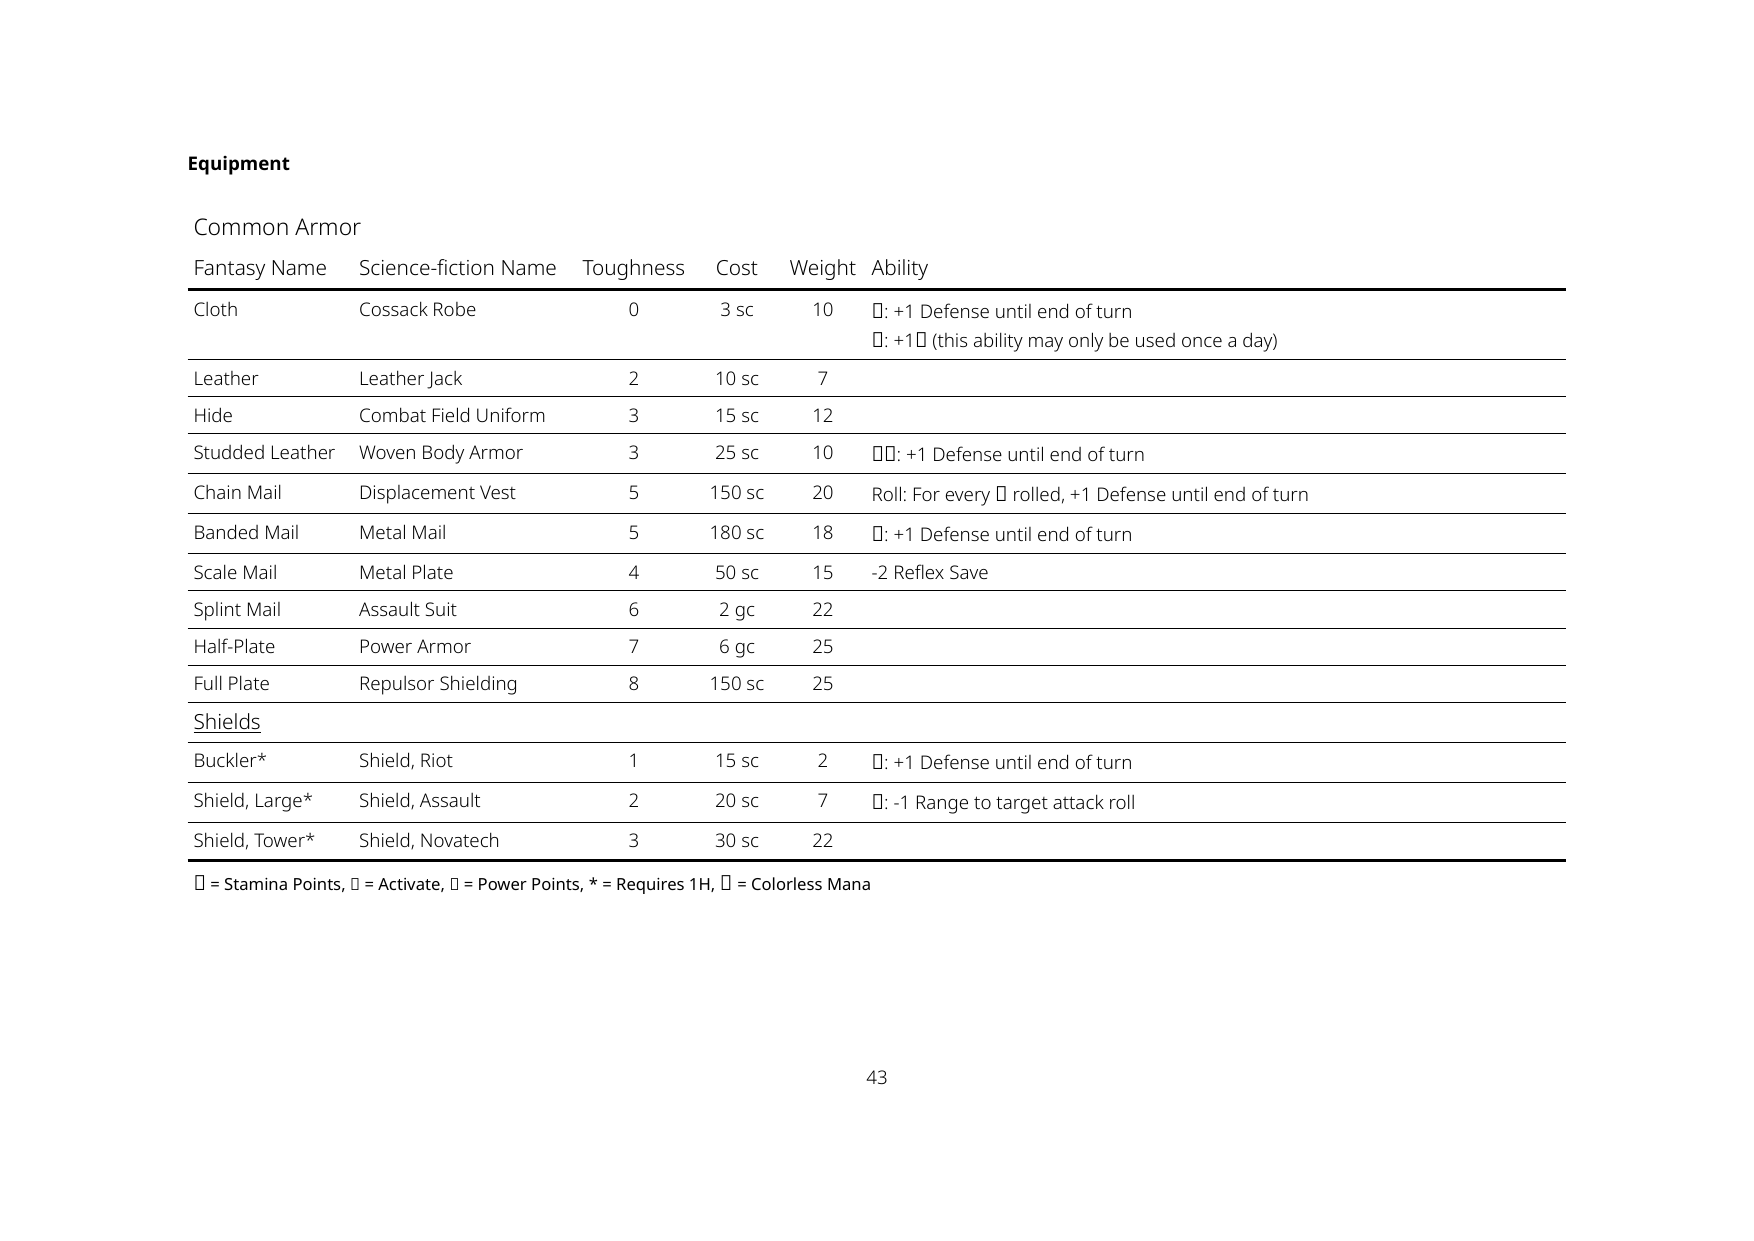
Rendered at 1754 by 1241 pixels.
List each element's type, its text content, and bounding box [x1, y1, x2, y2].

table_cell Woven Body Armor [353, 434, 573, 473]
table_cell 15 sc [694, 397, 780, 433]
table_cell Banded Mail [188, 514, 353, 553]
table_cell Cloth [188, 291, 353, 359]
table_cell 25 sc [694, 434, 780, 473]
table_cell 6 gc [694, 629, 780, 664]
table_cell 7 [780, 783, 866, 822]
table_cell 5 [574, 514, 694, 553]
table_cell 15 [780, 554, 866, 590]
table_cell Cost [694, 248, 780, 288]
table_cell Studded Leather [188, 434, 353, 473]
table_cell 7 [780, 360, 866, 396]
table_cell  = Stamina Points,  = Activate,  = Power Points, * = Requires 1H,  = Colorless Mana [188, 862, 1566, 902]
table_cell Assault Suit [353, 591, 573, 627]
table_cell 2 [574, 783, 694, 822]
table_cell Displacement Vest [353, 474, 573, 513]
table_cell 22 [780, 591, 866, 627]
table_cell Scale Mail [188, 554, 353, 590]
table_cell : +1 Defense until end of turn [866, 743, 1566, 782]
table_cell 150 sc [694, 666, 780, 702]
table_cell Hide [188, 397, 353, 433]
table_cell [866, 666, 1566, 702]
table_cell Splint Mail [188, 591, 353, 627]
table_cell 18 [780, 514, 866, 553]
table_cell 2 [574, 360, 694, 396]
table_cell 4 [574, 554, 694, 590]
table_cell -2 Reflex Save [866, 554, 1566, 590]
table_cell 150 sc [694, 474, 780, 513]
table_cell 7 [574, 629, 694, 664]
table_cell 22 [780, 823, 866, 859]
table_cell Shield, Riot [353, 743, 573, 782]
table_cell Shield, Assault [353, 783, 573, 822]
table_cell 30 sc [694, 823, 780, 859]
table_cell [866, 591, 1566, 627]
table_cell 25 [780, 666, 866, 702]
table_cell 25 [780, 629, 866, 664]
table_cell Repulsor Shielding [353, 666, 573, 702]
table_cell 10 [780, 434, 866, 473]
table_cell Power Armor [353, 629, 573, 664]
table_cell 10 sc [694, 360, 780, 396]
table_cell Buckler* [188, 743, 353, 782]
table_cell 10 [780, 291, 866, 359]
table_cell Toughness [574, 248, 694, 288]
table_cell Metal Mail [353, 514, 573, 553]
table_cell 2 [780, 743, 866, 782]
table_cell 20 [780, 474, 866, 513]
table_cell : +1 Defense until end of turn [866, 514, 1566, 553]
table_cell Metal Plate [353, 554, 573, 590]
table_cell 180 sc [694, 514, 780, 553]
table_cell 3 [574, 397, 694, 433]
table_cell [866, 629, 1566, 664]
table_cell 15 sc [694, 743, 780, 782]
table_header Common Armor [188, 205, 1566, 248]
table_cell 3 [574, 434, 694, 473]
table_cell Shield, Tower* [188, 823, 353, 859]
table_cell 5 [574, 474, 694, 513]
table_cell Science-fiction Name [353, 248, 573, 288]
table_cell 50 sc [694, 554, 780, 590]
table_cell Roll: For every  rolled, +1 Defense until end of turn [866, 474, 1566, 513]
table_cell Weight [780, 248, 866, 288]
table_cell 12 [780, 397, 866, 433]
table_cell Ability [866, 248, 1566, 288]
table_cell Shield, Novatech [353, 823, 573, 859]
table_cell Fantasy Name [188, 248, 353, 288]
table_cell : +1 Defense until end of turn : +1 (this ability may only be used once a day) [866, 291, 1566, 359]
table_cell 3 sc [694, 291, 780, 359]
table_cell Chain Mail [188, 474, 353, 513]
table_cell Shield, Large* [188, 783, 353, 822]
table_cell 0 [574, 291, 694, 359]
table_cell Cossack Robe [353, 291, 573, 359]
table_cell 20 sc [694, 783, 780, 822]
table_cell : -1 Range to target attack roll [866, 783, 1566, 822]
table_cell Leather Jack [353, 360, 573, 396]
table_cell Full Plate [188, 666, 353, 702]
table_cell Combat Field Uniform [353, 397, 573, 433]
table_cell 3 [574, 823, 694, 859]
table_cell 6 [574, 591, 694, 627]
table_cell Shields [188, 703, 1566, 742]
table_cell 8 [574, 666, 694, 702]
table_cell Leather [188, 360, 353, 396]
table_cell [866, 397, 1566, 433]
table_cell [866, 360, 1566, 396]
table_cell Half-Plate [188, 629, 353, 664]
table_cell 2 gc [694, 591, 780, 627]
table_cell [866, 823, 1566, 859]
table_cell : +1 Defense until end of turn [866, 434, 1566, 473]
table_cell 1 [574, 743, 694, 782]
